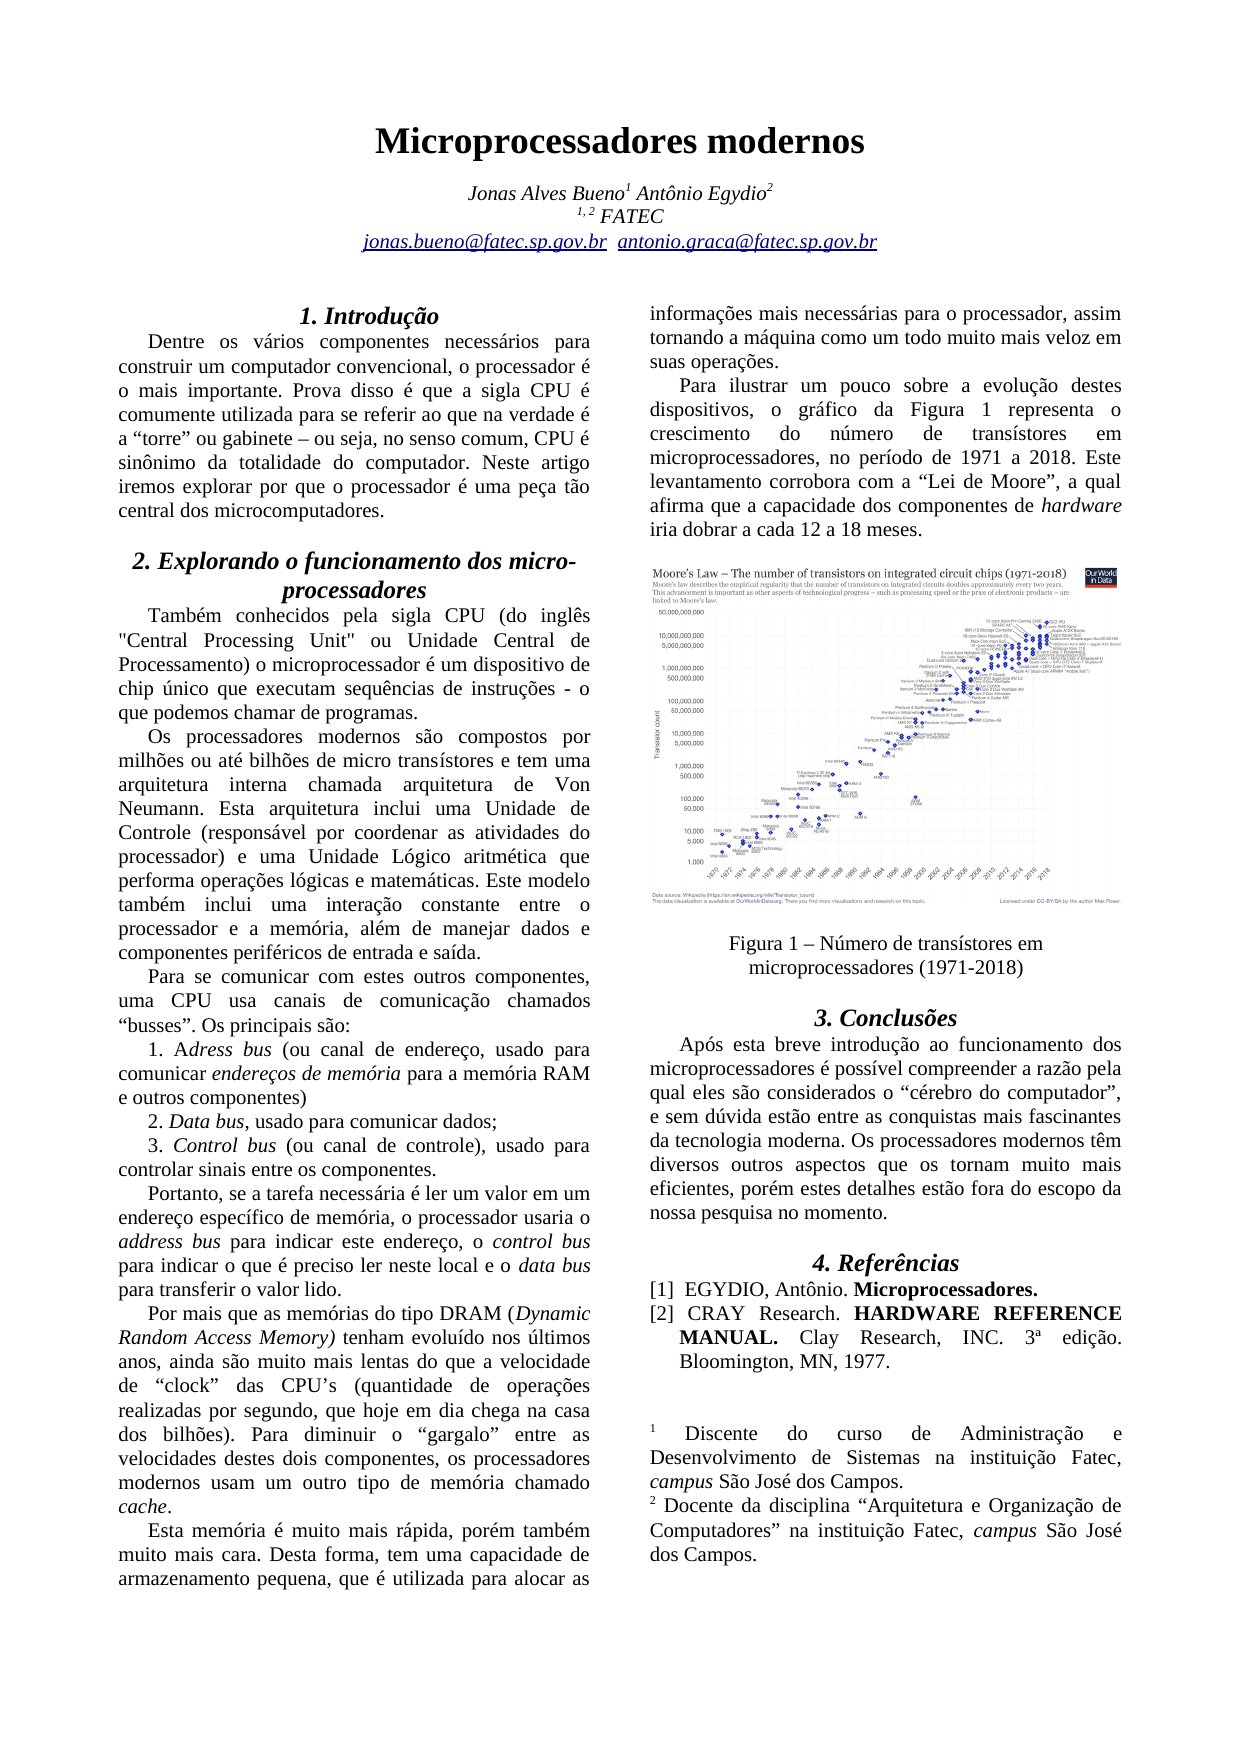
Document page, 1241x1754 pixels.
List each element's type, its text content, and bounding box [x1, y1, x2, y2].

text 1 Discente do curso de Administração e Desenvolvimento de Sistemas na instituição Fatec, campus São José dos Campos. [649, 1421, 1122, 1493]
text 2. Explorando o funcionamento dos micro-processadores [118, 546, 591, 603]
text Figura 1 – Número de transístores em microprocessadores (1971-2018) [649, 931, 1122, 979]
text [2] CRAY Research. HARDWARE REFERENCE MANUAL. Clay Research, INC. 3ª edição. Bloomington, MN, 1977. [649, 1301, 1122, 1373]
subtitle Microprocessadores modernos [118, 118, 1122, 161]
text Esta memória é muito mais rápida, porém também muito mais cara. Desta forma, tem uma capacidade de armazenamento pequena, que é utilizada para alocar as [118, 1518, 591, 1590]
text Os processadores modernos são compostos por milhões ou até bilhões de micro transístores e tem uma arquitetura interna chamada arquitetura de Von Neumann. Esta arquitetura inclui uma Unidade de Controle (responsável por coordenar as atividades do processador) e uma Unidade Lógico aritmética que performa operações lógicas e matemáticas. Este modelo também inclui uma interação constante entre o processador e a memória, além de manejar dados e componentes periféricos de entrada e saída. [118, 724, 591, 964]
text Jonas Alves Bueno1 Antônio Egydio2 [118, 180, 1122, 204]
text 2 Docente da disciplina “Arquitetura e Organização de Computadores” na instituição Fatec, campus São José dos Campos. [649, 1493, 1122, 1566]
picture [649, 565, 1123, 907]
text Portanto, se a tarefa necessária é ler um valor em um endereço específico de memória, o processador usaria o address bus para indicar este endereço, o control bus para indicar o que é preciso ler neste local e o data bus para transferir o valor lido. [118, 1181, 591, 1301]
text Para se comunicar com estes outros componentes, uma CPU usa canais de comunicação chamados “busses”. Os principais são: [118, 964, 591, 1037]
text 3. Control bus (ou canal de controle), usado para controlar sinais entre os componentes. [118, 1133, 591, 1181]
text informações mais necessárias para o processador, assim tornando a máquina como um todo muito mais veloz em suas operações. [649, 301, 1122, 373]
text Por mais que as memórias do tipo DRAM (Dynamic Random Access Memory) tenham evoluído nos últimos anos, ainda são muito mais lentas do que a velocidade de “clock” das CPU’s (quantidade de operações realizadas por segundo, que hoje em dia chega na casa dos bilhões). Para diminuir o “gargalo” entre as velocidades destes dois componentes, os processadores modernos usam um outro tipo de memória chamado cache. [118, 1301, 591, 1518]
text 3. Conclusões [649, 1003, 1122, 1032]
text 1, 2 FATEC [118, 204, 1122, 228]
text Também conhecidos pela sigla CPU (do inglês "Central Processing Unit" ou Unidade Central de Processamento) o microprocessador é um dispositivo de chip único que executam sequências de instruções - o que podemos chamar de programas. [118, 603, 591, 724]
text [1] EGYDIO, Antônio. Microprocessadores. [649, 1277, 1122, 1301]
text Após esta breve introdução ao funcionamento dos microprocessadores é possível compreender a razão pela qual eles são considerados o “cérebro do computador”, e sem dúvida estão entre as conquistas mais fascinantes da tecnologia moderna. Os processadores modernos têm diversos outros aspectos que os tornam muito mais eficientes, porém estes detalhes estão fora do escopo da nossa pesquisa no momento. [649, 1032, 1122, 1224]
text Dentre os vários componentes necessários para construir um computador convencional, o processador é o mais importante. Prova disso é que a sigla CPU é comumente utilizada para se referir ao que na verdade é a “torre” ou gabinete – ou seja, no senso comum, CPU é sinônimo da totalidade do computador. Neste artigo iremos explorar por que o processador é uma peça tão central dos microcomputadores. [118, 329, 591, 522]
text jonas.bueno@fatec.sp.gov.br antonio.graca@fatec.sp.gov.br [118, 228, 1122, 253]
text 2. Data bus, usado para comunicar dados; [118, 1109, 591, 1133]
text 4. Referências [649, 1248, 1122, 1277]
text Para ilustrar um pouco sobre a evolução destes dispositivos, o gráfico da Figura 1 representa o crescimento do número de transístores em microprocessadores, no período de 1971 a 2018. Este levantamento corrobora com a “Lei de Moore”, a qual afirma que a capacidade dos componentes de hardware iria dobrar a cada 12 a 18 meses. [649, 373, 1122, 541]
text 1. Adress bus (ou canal de endereço, usado para comunicar endereços de memória para a memória RAM e outros componentes) [118, 1037, 591, 1109]
text 1. Introdução [118, 301, 591, 329]
